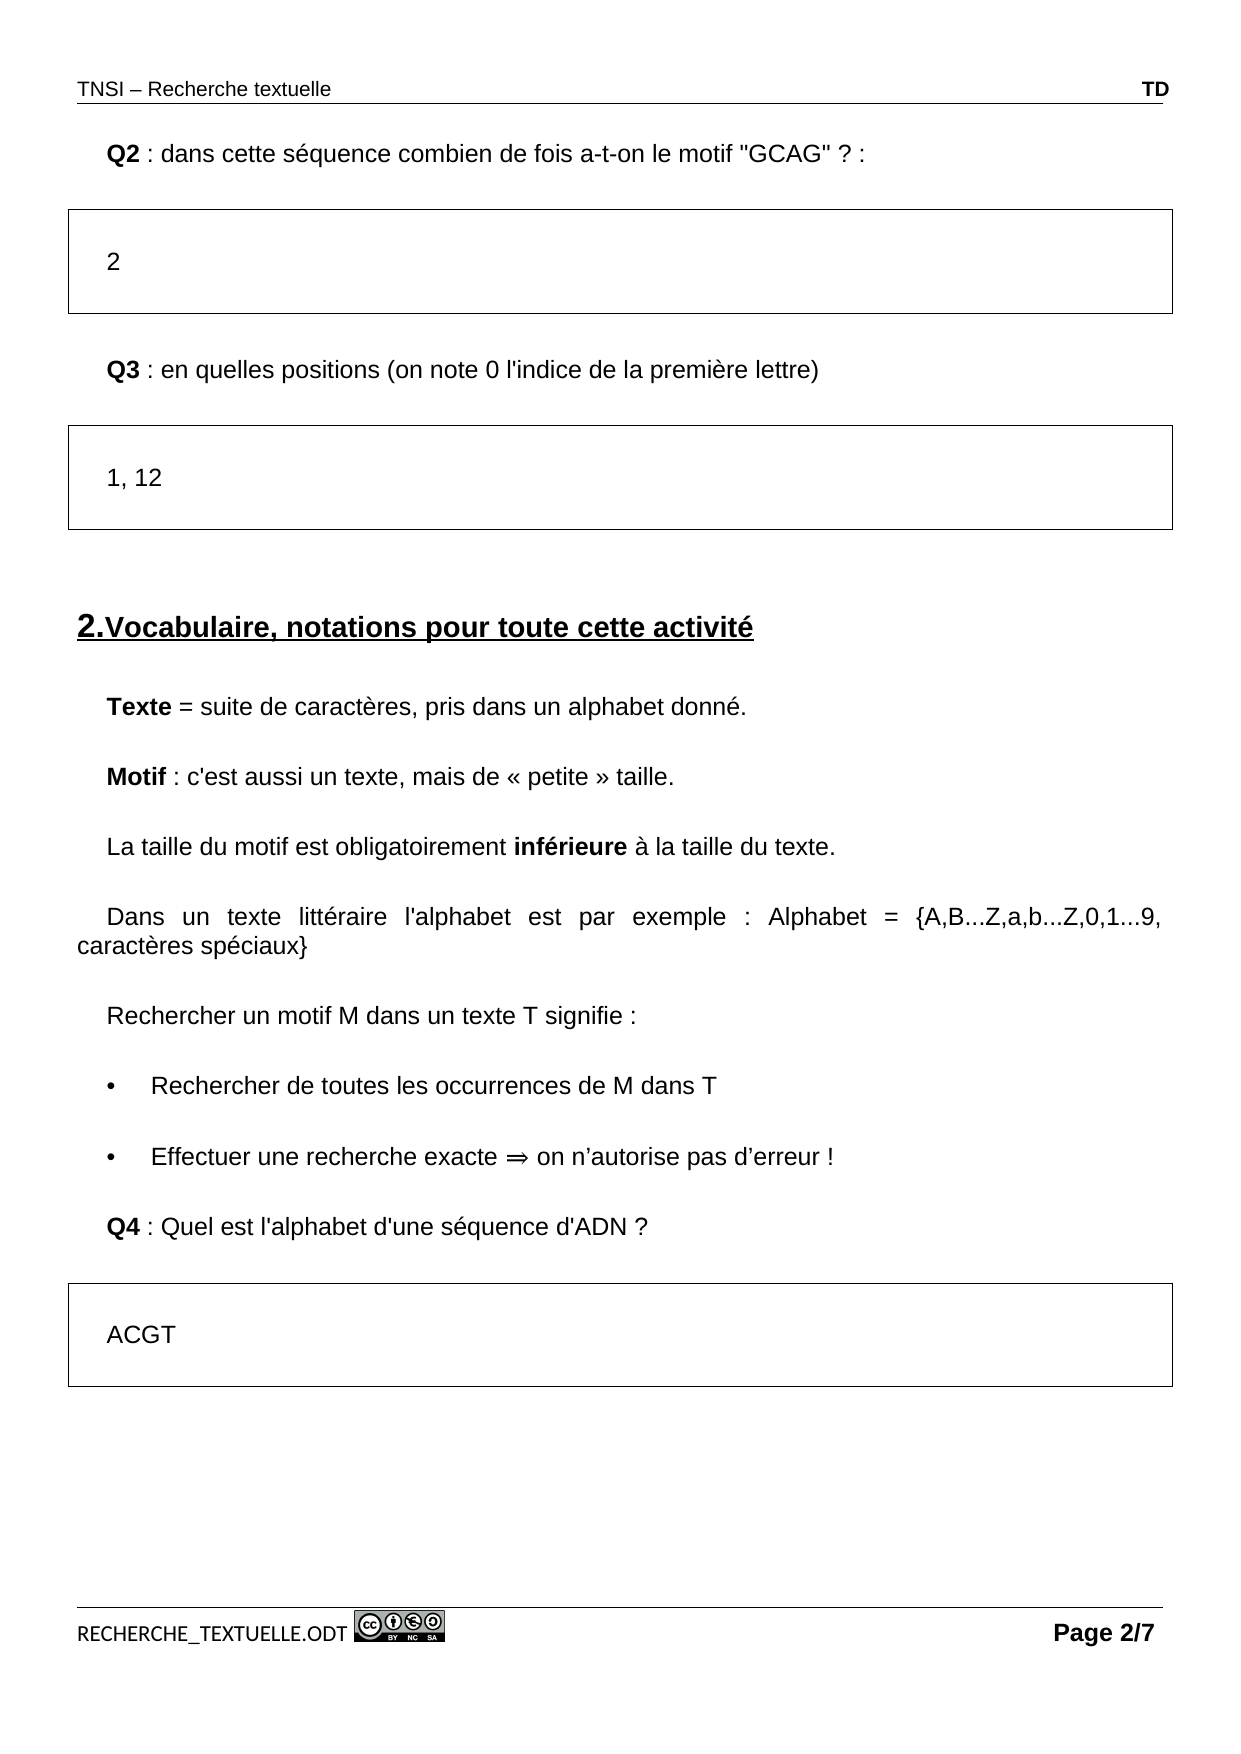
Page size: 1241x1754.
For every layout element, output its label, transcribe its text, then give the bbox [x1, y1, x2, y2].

text Q2 : dans cette séquence combien de fois a-t-on le motif "GCAG" ? : [77, 139, 1163, 168]
text Dans un texte littéraire l'alphabet est par exemple : Alphabet = {A,B...Z,a,b...Z,0,1...9, caractères spéciaux} [77, 902, 1163, 960]
text Texte = suite de caractères, pris dans un alphabet donné. [77, 692, 1163, 721]
text 1, 12 [69, 460, 1172, 492]
text Motif : c'est aussi un texte, mais de « petite » taille. [77, 762, 1163, 791]
text 2 [69, 244, 1172, 276]
text Q3 : en quelles positions (on note 0 l'indice de la première lettre) [77, 355, 1163, 384]
text Q4 : Quel est l'alphabet d'une séquence d'ADN ? [77, 1212, 1163, 1241]
text La taille du motif est obligatoirement inférieure à la taille du texte. [77, 832, 1163, 861]
text Rechercher un motif M dans un texte T signifie : [77, 1001, 1163, 1030]
text ACGT [69, 1317, 1172, 1349]
text • Rechercher de toutes les occurrences de M dans T [77, 1071, 1163, 1100]
picture [354, 1610, 445, 1642]
text • Effectuer une recherche exacte ⇒ on n’autorise pas d’erreur ! [77, 1141, 1163, 1171]
list Vocabulaire, notations pour toute cette activité [77, 606, 1163, 645]
